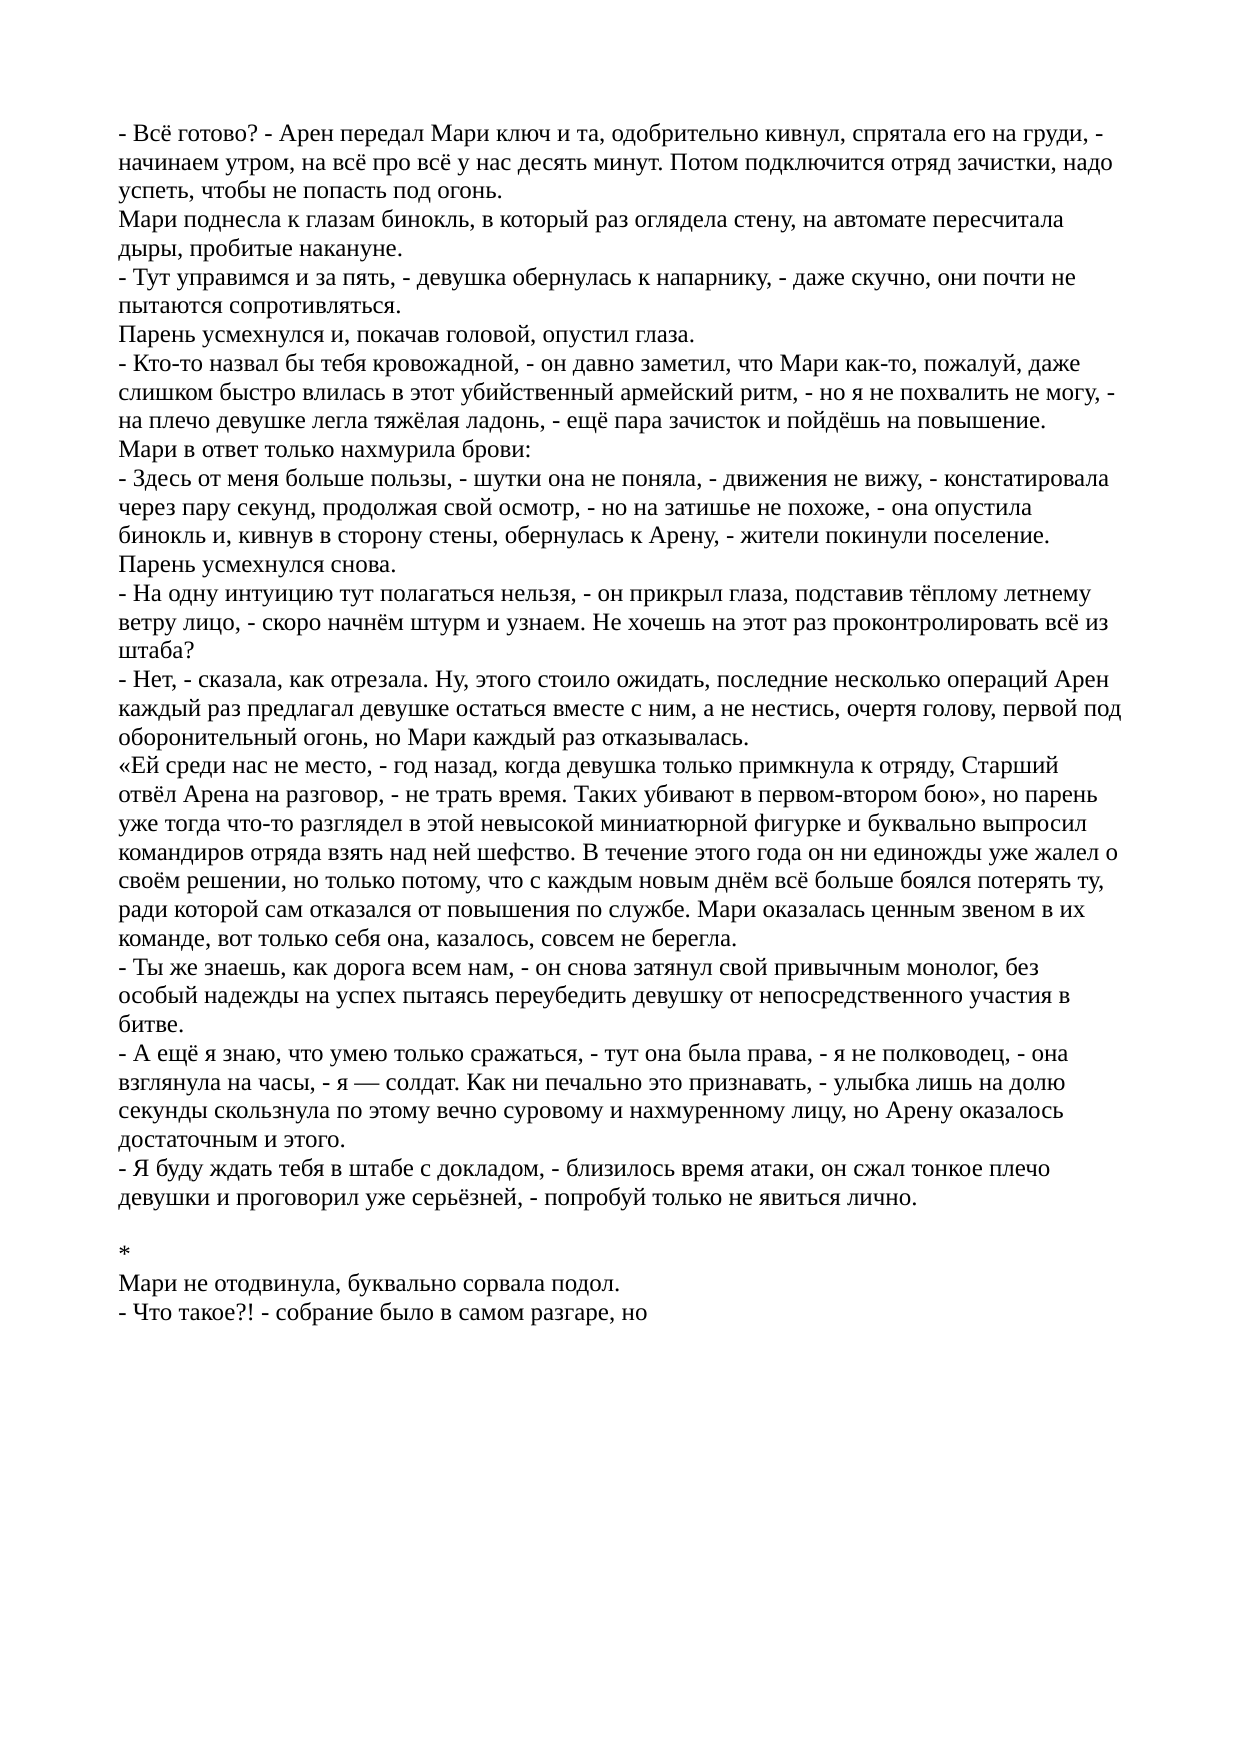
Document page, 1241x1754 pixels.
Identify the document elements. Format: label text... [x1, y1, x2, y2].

text Мари не отодвинула, буквально сорвала подол. [118, 1268, 1122, 1297]
text - Нет, - сказала, как отрезала. Ну, этого стоило ожидать, последние несколько операций Арен каждый раз предлагал девушке остаться вместе с ним, а не нестись, очертя голову, первой под оборонительный огонь, но Мари каждый раз отказывалась. [118, 664, 1122, 751]
text * [118, 1239, 1122, 1268]
text Парень усмехнулся и, покачав головой, опустил глаза. [118, 319, 1122, 348]
text - На одну интуицию тут полагаться нельзя, - он прикрыл глаза, подставив тёплому летнему ветру лицо, - скоро начнём штурм и узнаем. Не хочешь на этот раз проконтролировать всё из штаба? [118, 578, 1122, 664]
text - Кто-то назвал бы тебя кровожадной, - он давно заметил, что Мари как-то, пожалуй, даже слишком быстро влилась в этот убийственный армейский ритм, - но я не похвалить не могу, - на плечо девушке легла тяжёлая ладонь, - ещё пара зачисток и пойдёшь на повышение. [118, 348, 1122, 434]
text - А ещё я знаю, что умею только сражаться, - тут она была права, - я не полководец, - она взглянула на часы, - я — солдат. Как ни печально это признавать, - улыбка лишь на долю секунды скользнула по этому вечно суровому и нахмуренному лицу, но Арену оказалось достаточным и этого. [118, 1038, 1122, 1153]
text - Что такое?! - собрание было в самом разгаре, но [118, 1297, 1122, 1326]
text - Я буду ждать тебя в штабе с докладом, - близилось время атаки, он сжал тонкое плечо девушки и проговорил уже серьёзней, - попробуй только не явиться лично. [118, 1153, 1122, 1211]
text Мари поднесла к глазам бинокль, в который раз оглядела стену, на автомате пересчитала дыры, пробитые накануне. [118, 204, 1122, 262]
text - Ты же знаешь, как дорога всем нам, - он снова затянул свой привычным монолог, без особый надежды на успех пытаясь переубедить девушку от непосредственного участия в битве. [118, 952, 1122, 1038]
text - Тут управимся и за пять, - девушка обернулась к напарнику, - даже скучно, они почти не пытаются сопротивляться. [118, 262, 1122, 319]
text - Здесь от меня больше пользы, - шутки она не поняла, - движения не вижу, - констатировала через пару секунд, продолжая свой осмотр, - но на затишье не похоже, - она опустила бинокль и, кивнув в сторону стены, обернулась к Арену, - жители покинули поселение. [118, 463, 1122, 549]
text - Всё готово? - Арен передал Мари ключ и та, одобрительно кивнул, спрятала его на груди, - начинаем утром, на всё про всё у нас десять минут. Потом подключится отряд зачистки, надо успеть, чтобы не попасть под огонь. [118, 118, 1122, 204]
text Парень усмехнулся снова. [118, 549, 1122, 578]
text Мари в ответ только нахмурила брови: [118, 434, 1122, 463]
text «Ей среди нас не место, - год назад, когда девушка только примкнула к отряду, Старший отвёл Арена на разговор, - не трать время. Таких убивают в первом-втором бою», но парень уже тогда что-то разглядел в этой невысокой миниатюрной фигурке и буквально выпросил командиров отряда взять над ней шефство. В течение этого года он ни единожды уже жалел о своём решении, но только потому, что с каждым новым днём всё больше боялся потерять ту, ради которой сам отказался от повышения по службе. Мари оказалась ценным звеном в их команде, вот только себя она, казалось, совсем не берегла. [118, 751, 1122, 952]
